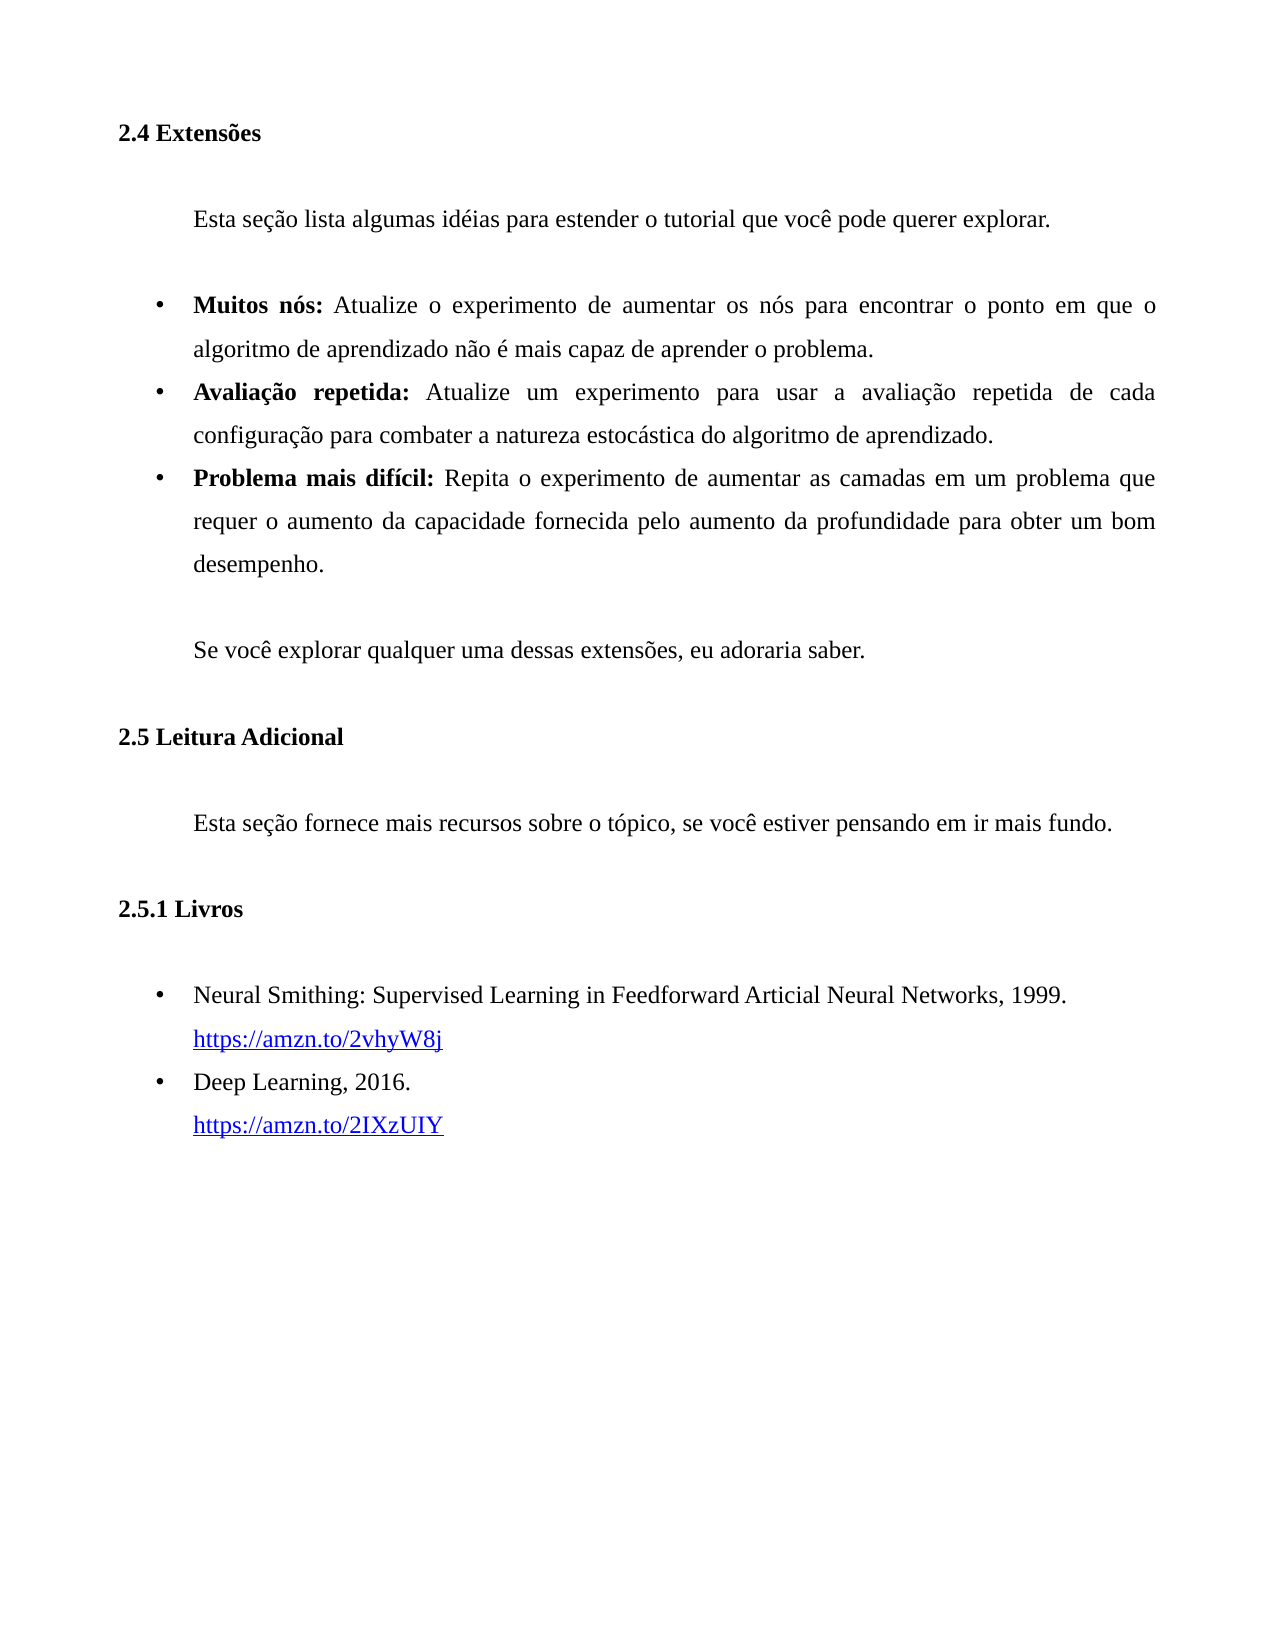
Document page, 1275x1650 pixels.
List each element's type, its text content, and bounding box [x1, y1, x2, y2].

list Deep Learning, 2016. [156, 1067, 1157, 1096]
text 2.5 Leitura Adicional [118, 722, 1157, 751]
list Avaliação repetida: Atualize um experimento para usar a avaliação repetida de cada configuração para combater a natureza estocástica do algoritmo de aprendizado. [156, 377, 1157, 449]
list https://amzn.to/2IXzUIY [156, 1110, 1157, 1139]
text Esta seção fornece mais recursos sobre o tópico, se você estiver pensando em ir mais fundo. [118, 808, 1157, 837]
text 2.5.1 Livros [118, 894, 1157, 923]
list https://amzn.to/2vhyW8j [156, 1024, 1157, 1052]
list Problema mais difícil: Repita o experimento de aumentar as camadas em um problema que requer o aumento da capacidade fornecida pelo aumento da profundidade para obter um bom desempenho. [156, 463, 1157, 578]
list Neural Smithing: Supervised Learning in Feedforward Articial Neural Networks, 1999. [156, 981, 1157, 1009]
text Esta seção lista algumas idéias para estender o tutorial que você pode querer explorar. [118, 204, 1157, 233]
text 2.4 Extensões [118, 118, 1157, 147]
list Muitos nós: Atualize o experimento de aumentar os nós para encontrar o ponto em que o algoritmo de aprendizado não é mais capaz de aprender o problema. [156, 291, 1157, 362]
text Se você explorar qualquer uma dessas extensões, eu adoraria saber. [118, 636, 1157, 664]
